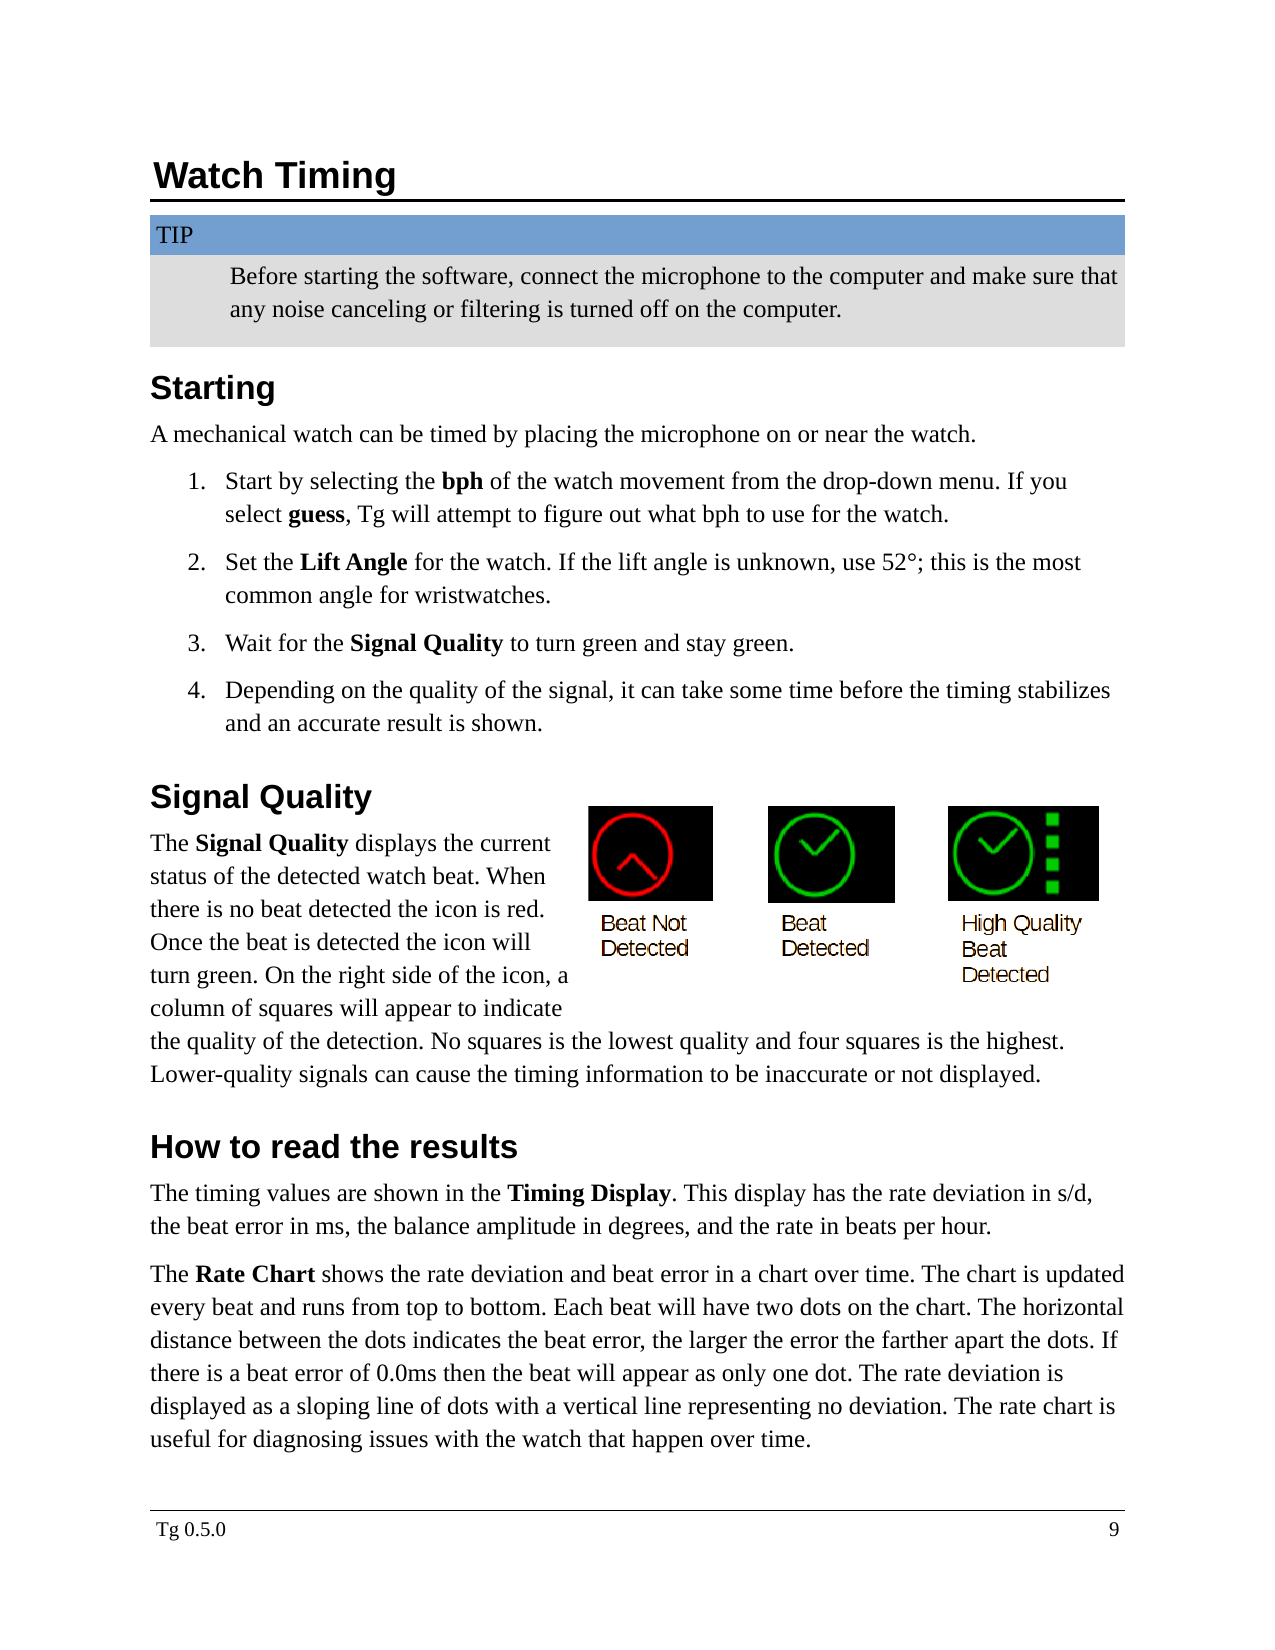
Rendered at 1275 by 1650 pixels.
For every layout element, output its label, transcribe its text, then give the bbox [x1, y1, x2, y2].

picture [588, 806, 1141, 1005]
text The timing values are shown in the Timing Display. This display has the rate deviation in s/d, the beat error in ms, the balance amplitude in degrees, and the rate in beats per hour. [150, 1178, 1125, 1240]
table_cell Before starting the software, connect the microphone to the computer and make sure that any noise canceling or filtering is turned off on the computer. [150, 255, 1125, 347]
table_header TIP [150, 215, 1125, 255]
list Wait for the Signal Quality to turn green and stay green. [187, 628, 1125, 656]
subtitle How to read the results [150, 1127, 1125, 1166]
subtitle Signal Quality [150, 777, 1125, 815]
subtitle Starting [150, 368, 1125, 406]
subtitle Watch Timing [150, 150, 1125, 199]
list Start by selecting the bph of the watch movement from the drop-down menu. If you select guess, Tg will attempt to figure out what bph to use for the watch. [187, 466, 1125, 528]
list Depending on the quality of the signal, it can take some time before the timing stabilizes and an accurate result is shown. [187, 675, 1125, 737]
list Set the Lift Angle for the watch. If the lift angle is unknown, use 52°; this is the most common angle for wristwatches. [187, 547, 1125, 609]
text The Signal Quality displays the current status of the detected watch beat. When there is no beat detected the icon is red. Once the beat is detected the icon will turn green. On the right side of the icon, a column of squares will appear to indicate the quality of the detection. No squares is the lowest quality and four squares is the highest. Lower-quality signals can cause the timing information to be inaccurate or not displayed. [150, 828, 1125, 1088]
text The Rate Chart shows the rate deviation and beat error in a chart over time. The chart is updated every beat and runs from top to bottom. Each beat will have two dots on the chart. The horizontal distance between the dots indicates the beat error, the larger the error the farther apart the dots. If there is a beat error of 0.0ms then the beat will appear as only one dot. The rate deviation is displayed as a sloping line of dots with a vertical line representing no deviation. The rate chart is useful for diagnosing issues with the watch that happen over time. [150, 1259, 1125, 1453]
text A mechanical watch can be timed by placing the microphone on or near the watch. [150, 419, 1125, 448]
